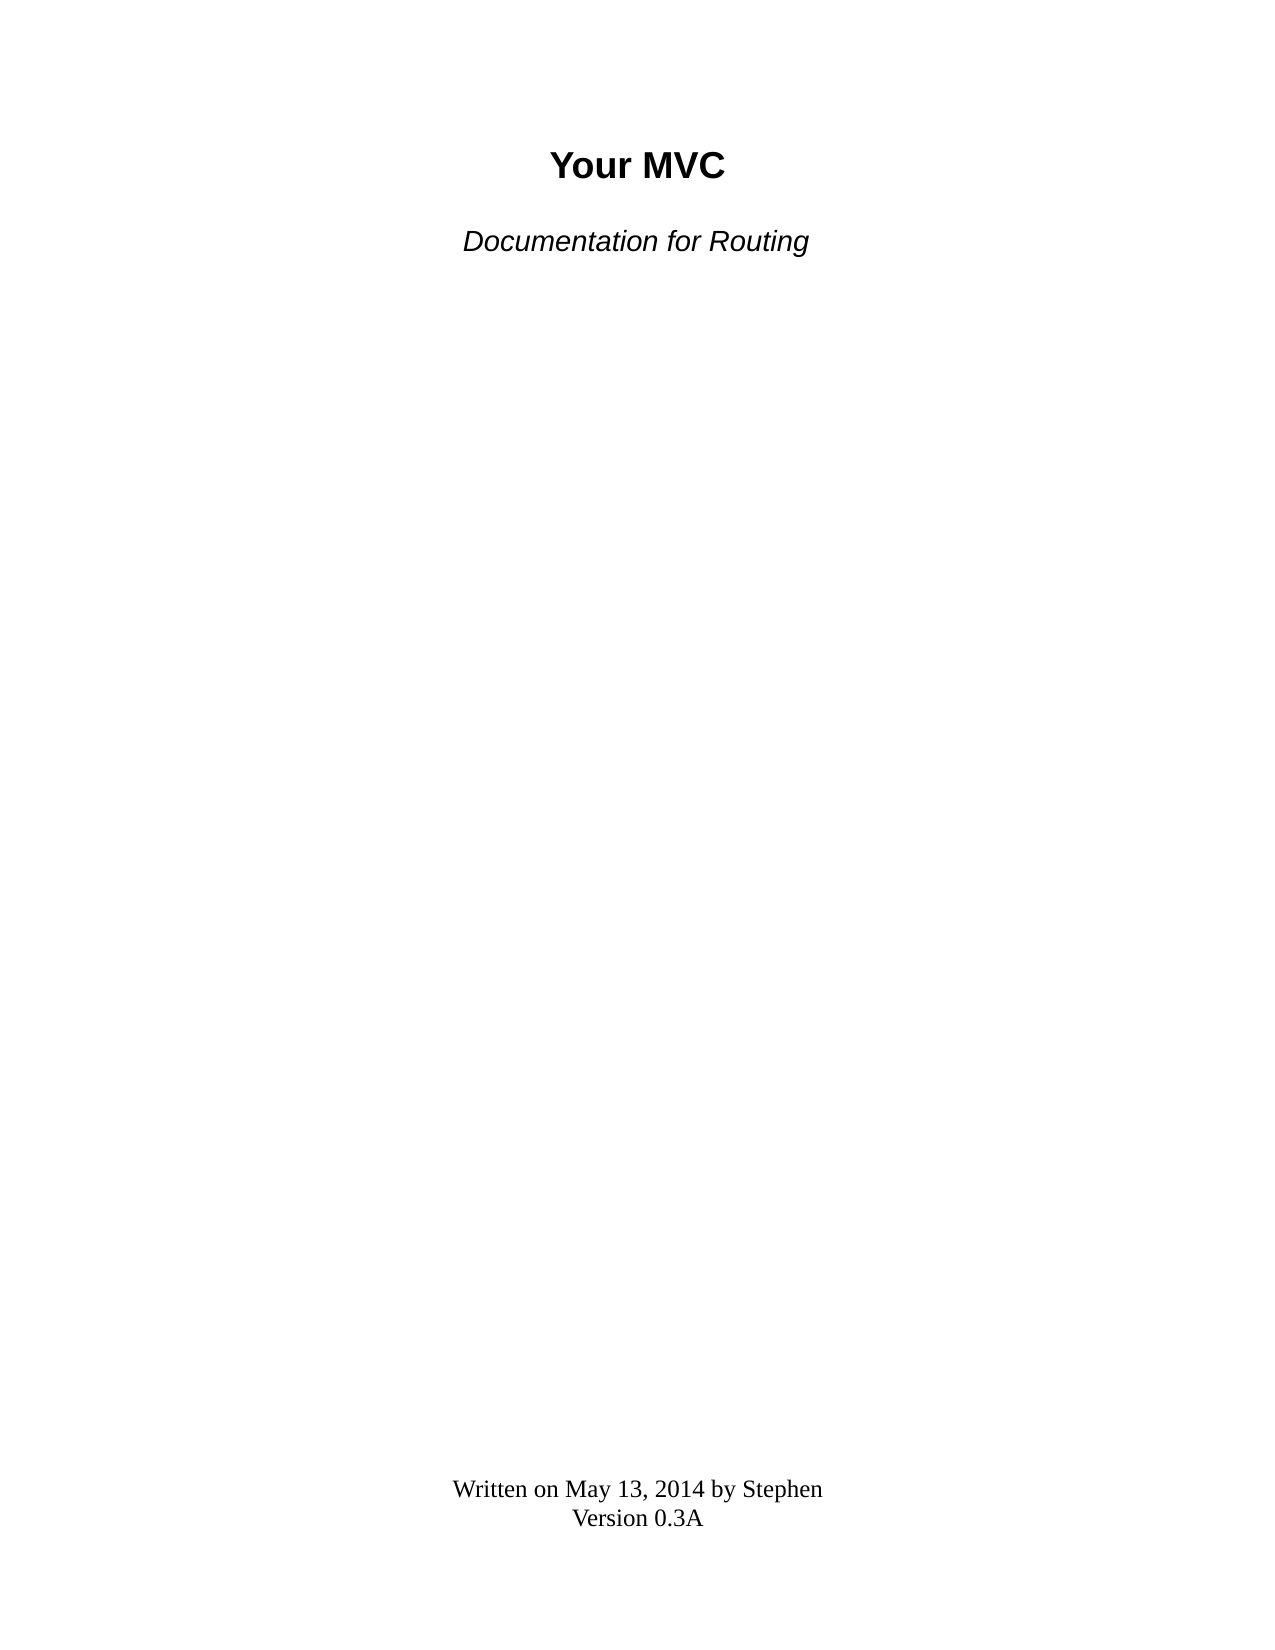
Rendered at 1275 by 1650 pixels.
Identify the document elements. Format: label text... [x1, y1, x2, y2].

subtitle Documentation for Routing [118, 224, 1157, 257]
title Your MVC [118, 143, 1157, 186]
